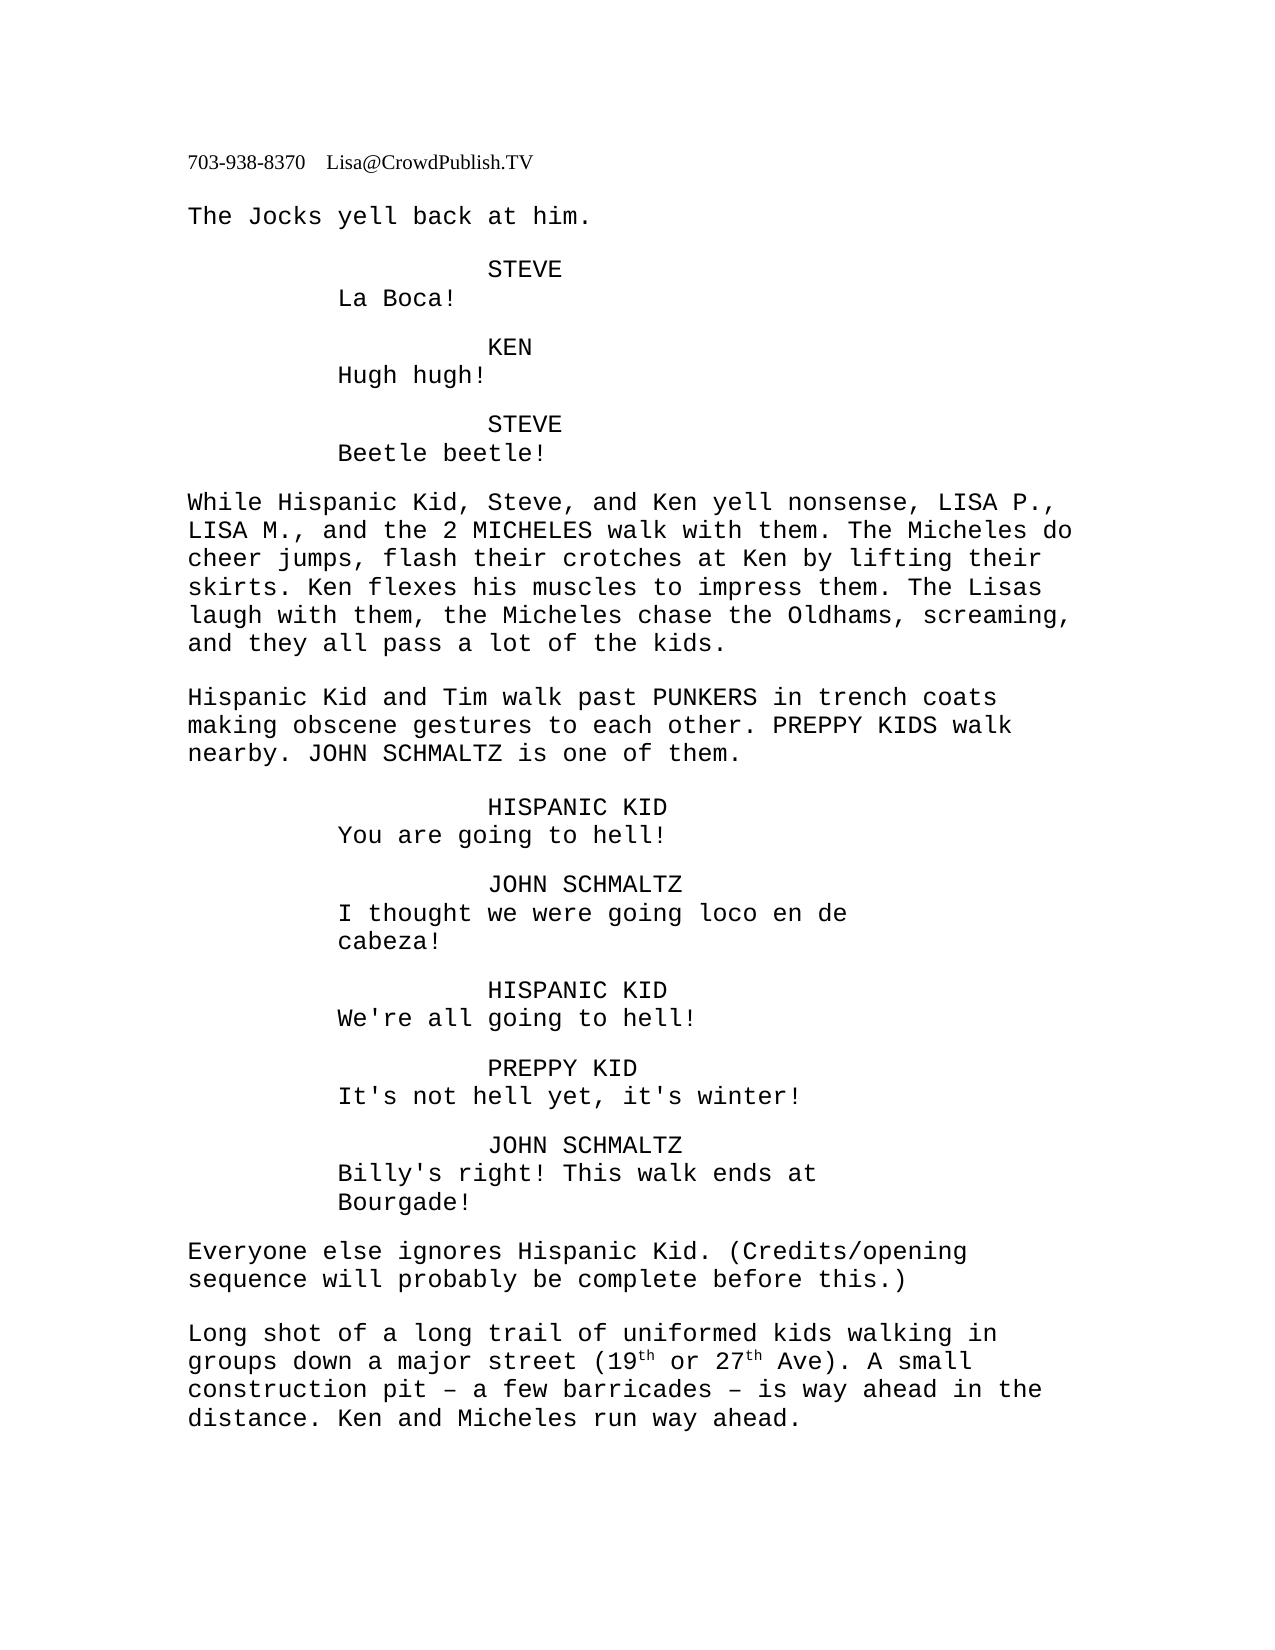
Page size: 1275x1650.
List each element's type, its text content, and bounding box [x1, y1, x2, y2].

text While Hispanic Kid, Steve, and Ken yell nonsense, LISA P., LISA M., and the 2 MICHELES walk with them. The Micheles do cheer jumps, flash their crotches at Ken by lifting their skirts. Ken flexes his muscles to impress them. The Lisas laugh with them, the Micheles chase the Oldhams, screaming, and they all pass a lot of the kids. [187, 489, 1087, 659]
text The Jocks yell back at him. [187, 203, 1087, 232]
text I thought we were going loco en de cabeza! [337, 900, 937, 957]
text Hugh hugh! [337, 363, 937, 391]
text HISPANIC KID [187, 978, 1087, 1006]
text La Boca! [337, 285, 937, 313]
text PREPPY KID [187, 1055, 1087, 1083]
text STEVE [187, 412, 1087, 440]
text It's not hell yet, it's winter! [337, 1083, 937, 1112]
text We're all going to hell! [337, 1006, 937, 1034]
text KEN [187, 334, 1087, 363]
text Long shot of a long trail of uniformed kids walking in groups down a major street (19th or 27th Ave). A small construction pit – a few barricades – is way ahead in the distance. Ken and Micheles run way ahead. [187, 1320, 1087, 1433]
text JOHN SCHMALTZ [187, 1133, 1087, 1161]
text JOHN SCHMALTZ [187, 872, 1087, 900]
text Billy's right! This walk ends at Bourgade! [337, 1161, 937, 1218]
text Beetle beetle! [337, 440, 937, 468]
text STEVE [187, 257, 1087, 285]
text Everyone else ignores Hispanic Kid. (Credits/opening sequence will probably be complete before this.) [187, 1238, 1087, 1295]
text You are going to hell! [337, 823, 937, 851]
text HISPANIC KID [187, 794, 1087, 823]
text Hispanic Kid and Tim walk past PUNKERS in trench coats making obscene gestures to each other. PREPPY KIDS walk nearby. JOHN SCHMALTZ is one of them. [187, 684, 1087, 769]
